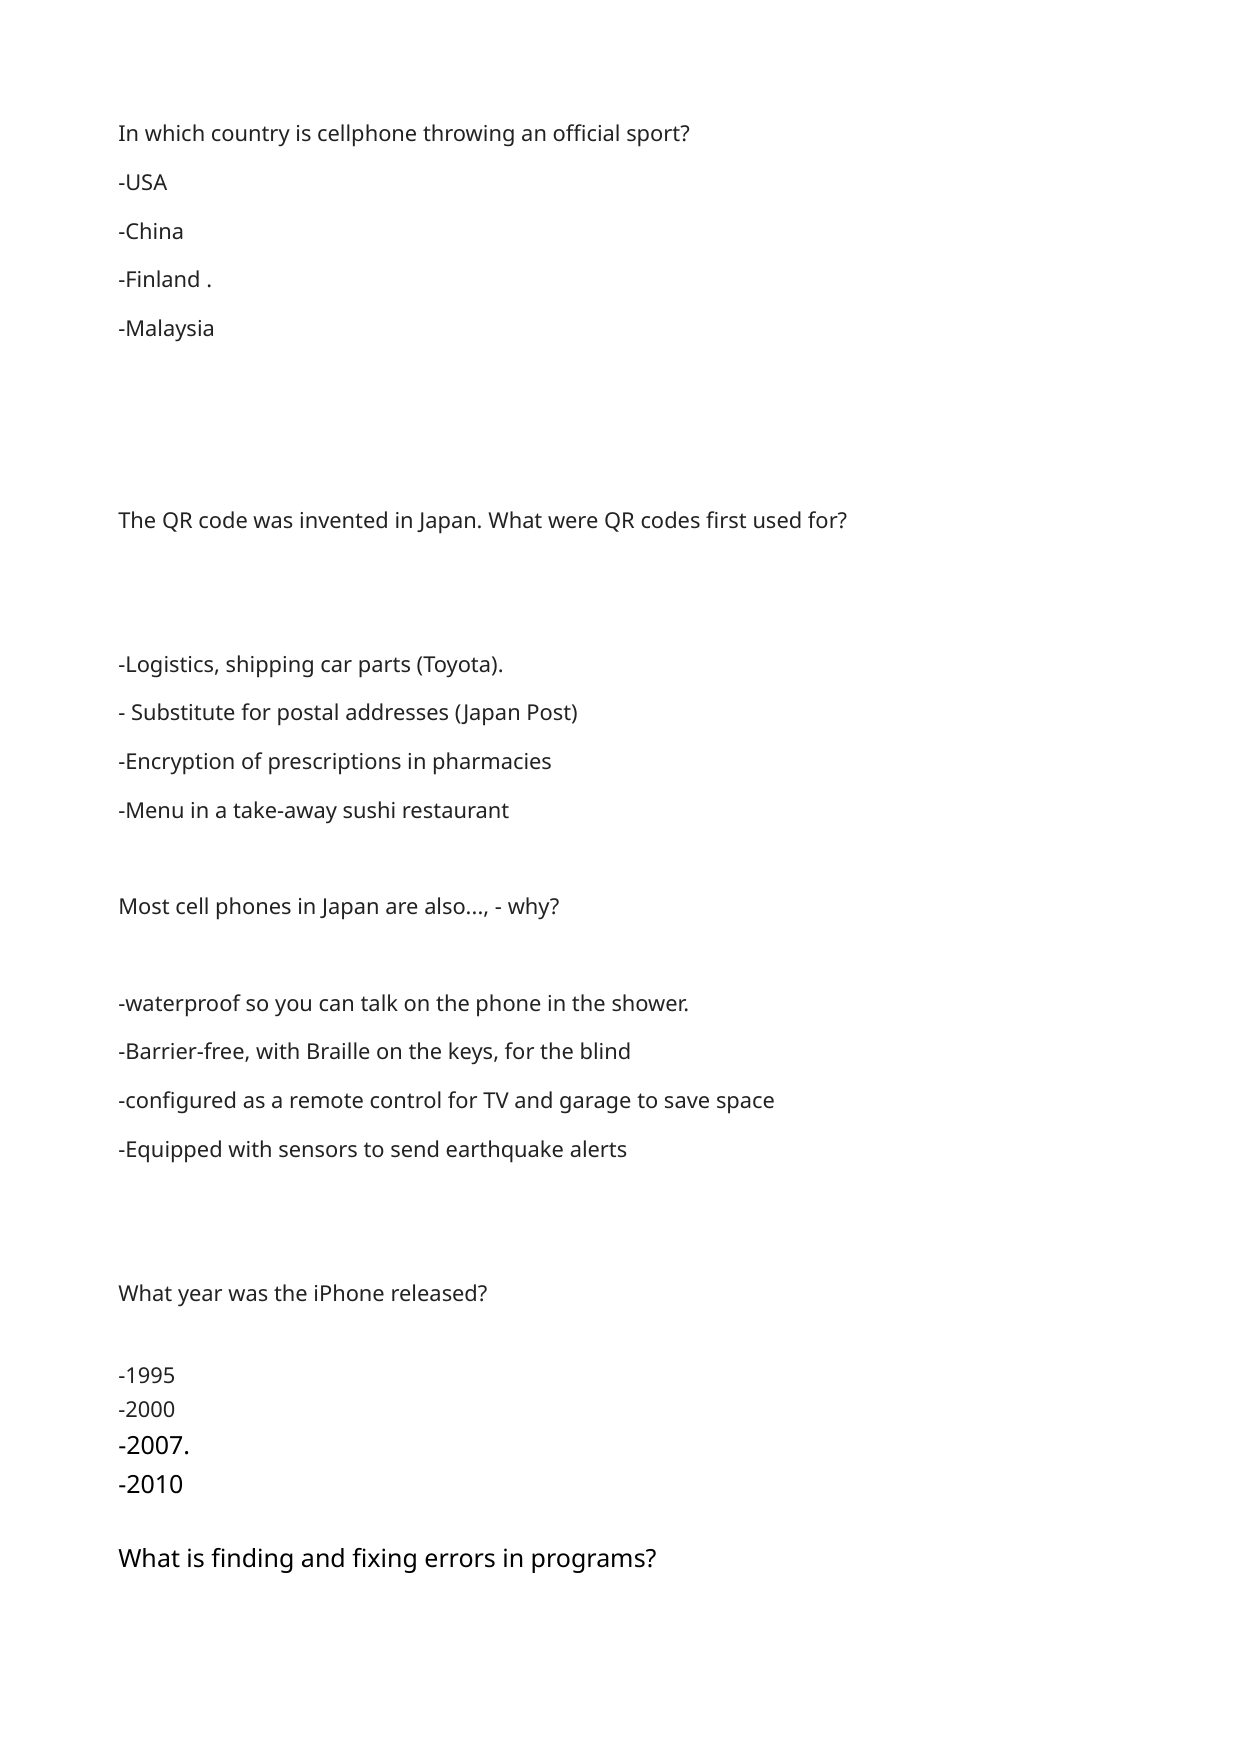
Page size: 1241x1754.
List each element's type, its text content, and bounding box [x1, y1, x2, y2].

text -Finland . [118, 264, 1122, 294]
text -2000 [118, 1394, 1122, 1423]
text -2007. [118, 1428, 1122, 1462]
text -configured as a remote control for TV and garage to save space [118, 1085, 1122, 1115]
text -USA [118, 167, 1122, 197]
text Most cell phones in Japan are also..., - why? [118, 891, 1122, 921]
text -Malaysia [118, 313, 1122, 343]
text -Encryption of prescriptions in pharmacies [118, 746, 1122, 776]
text -waterproof so you can talk on the phone in the shower. [118, 988, 1122, 1017]
text In which country is cellphone throwing an official sport? [118, 118, 1122, 148]
text -1995 [118, 1359, 1122, 1389]
text -2010 [118, 1467, 1122, 1501]
text - Substitute for postal addresses (Japan Post) [118, 697, 1122, 727]
text The QR code was invented in Japan. What were QR codes first used for? [118, 505, 1122, 534]
text -China [118, 216, 1122, 245]
text What is finding and fixing errors in programs? [118, 1540, 1122, 1574]
text What year was the iPhone released? [118, 1278, 1122, 1308]
text -Menu in a take-away sushi restaurant [118, 795, 1122, 825]
text -Barrier-free, with Braille on the keys, for the blind [118, 1036, 1122, 1066]
text -Logistics, shipping car parts (Toyota). [118, 649, 1122, 678]
text -Equipped with sensors to send earthquake alerts [118, 1134, 1122, 1164]
